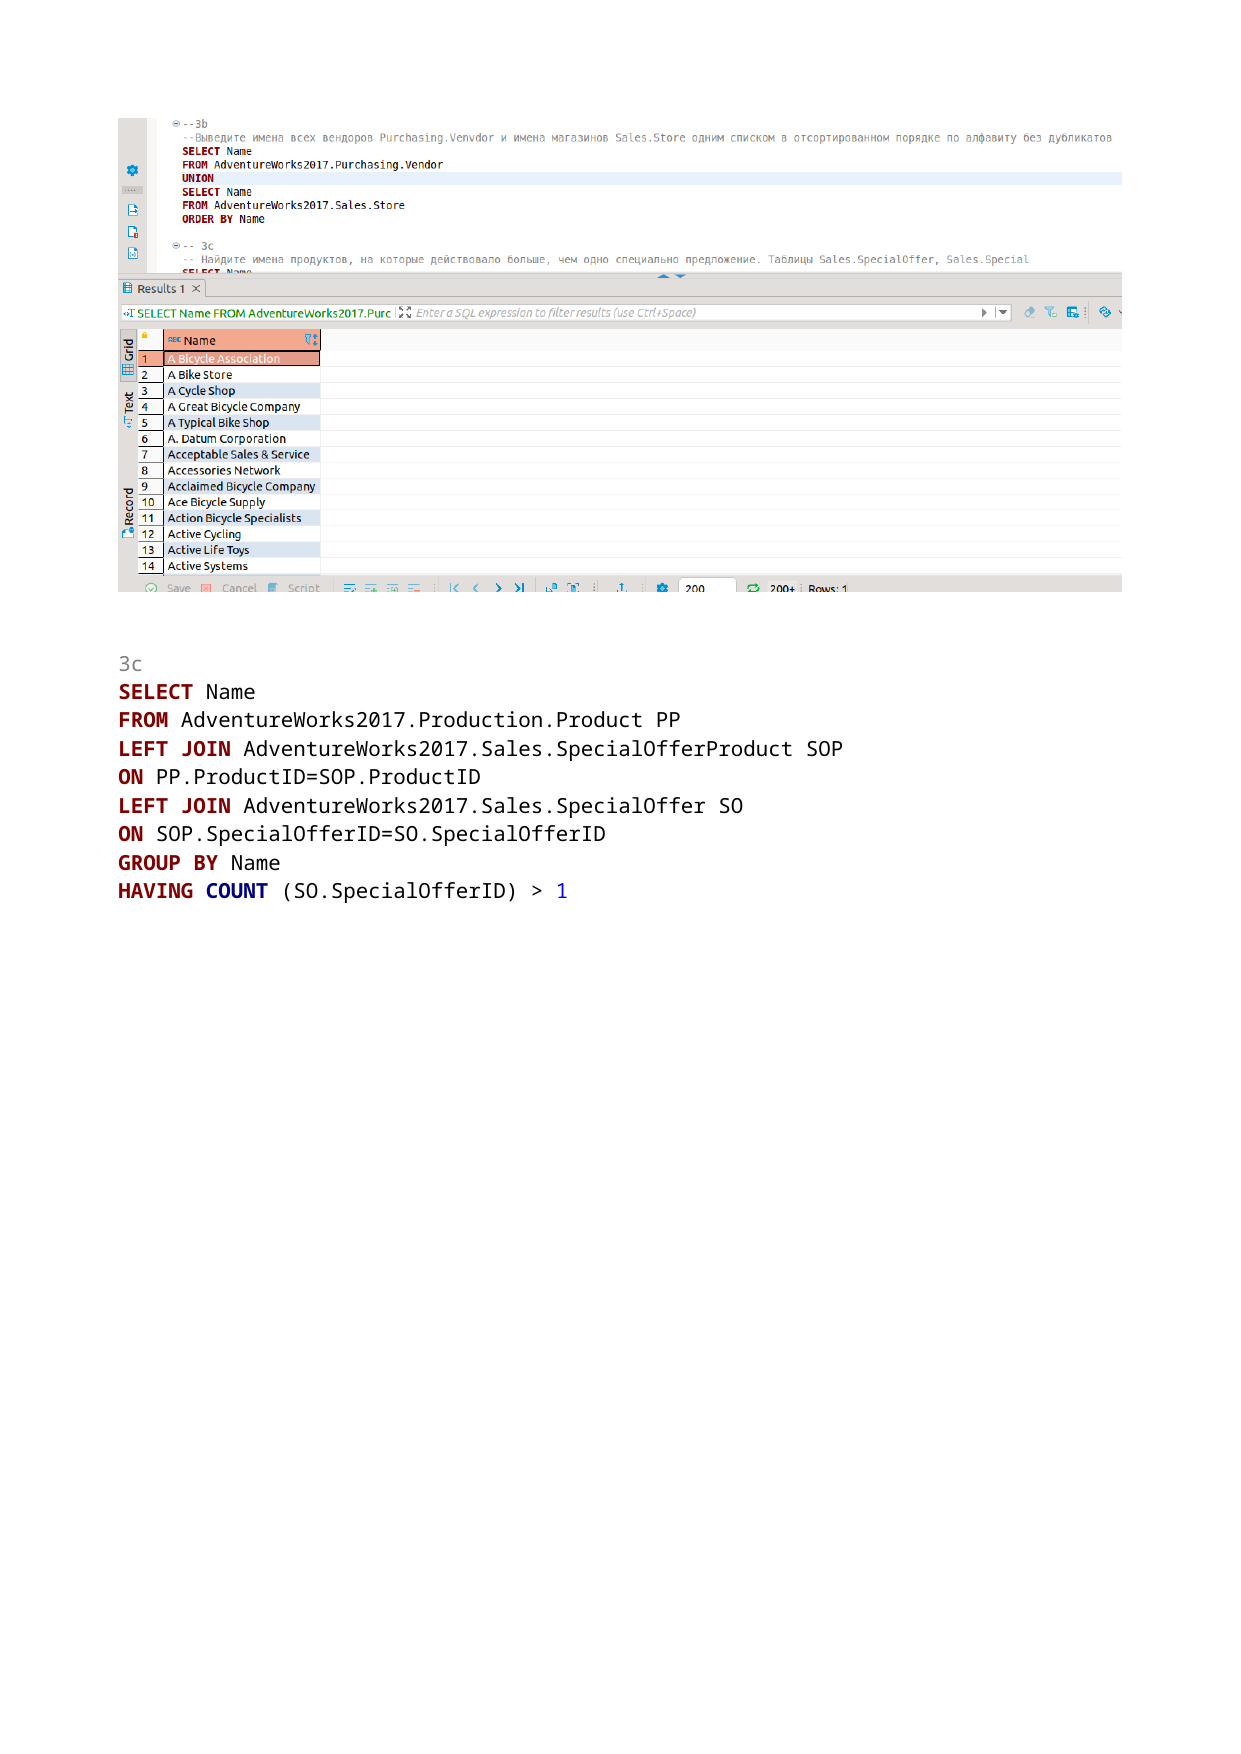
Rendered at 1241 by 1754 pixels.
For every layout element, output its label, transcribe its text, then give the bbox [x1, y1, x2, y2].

text ON SOP.SpecialOfferID=SO.SpecialOfferID [118, 819, 1122, 848]
text LEFT JOIN AdventureWorks2017.Sales.SpecialOffer SO [118, 791, 1122, 819]
text ON PP.ProductID=SOP.ProductID [118, 762, 1122, 791]
text SELECT Name [118, 677, 1122, 706]
text HAVING COUNT (SO.SpecialOfferID) > 1 [118, 876, 1122, 904]
text 3с [118, 649, 1122, 677]
text GROUP BY Name [118, 848, 1122, 876]
text FROM AdventureWorks2017.Production.Product PP [118, 706, 1122, 734]
text LEFT JOIN AdventureWorks2017.Sales.SpecialOfferProduct SOP [118, 734, 1122, 762]
picture [118, 118, 1123, 592]
